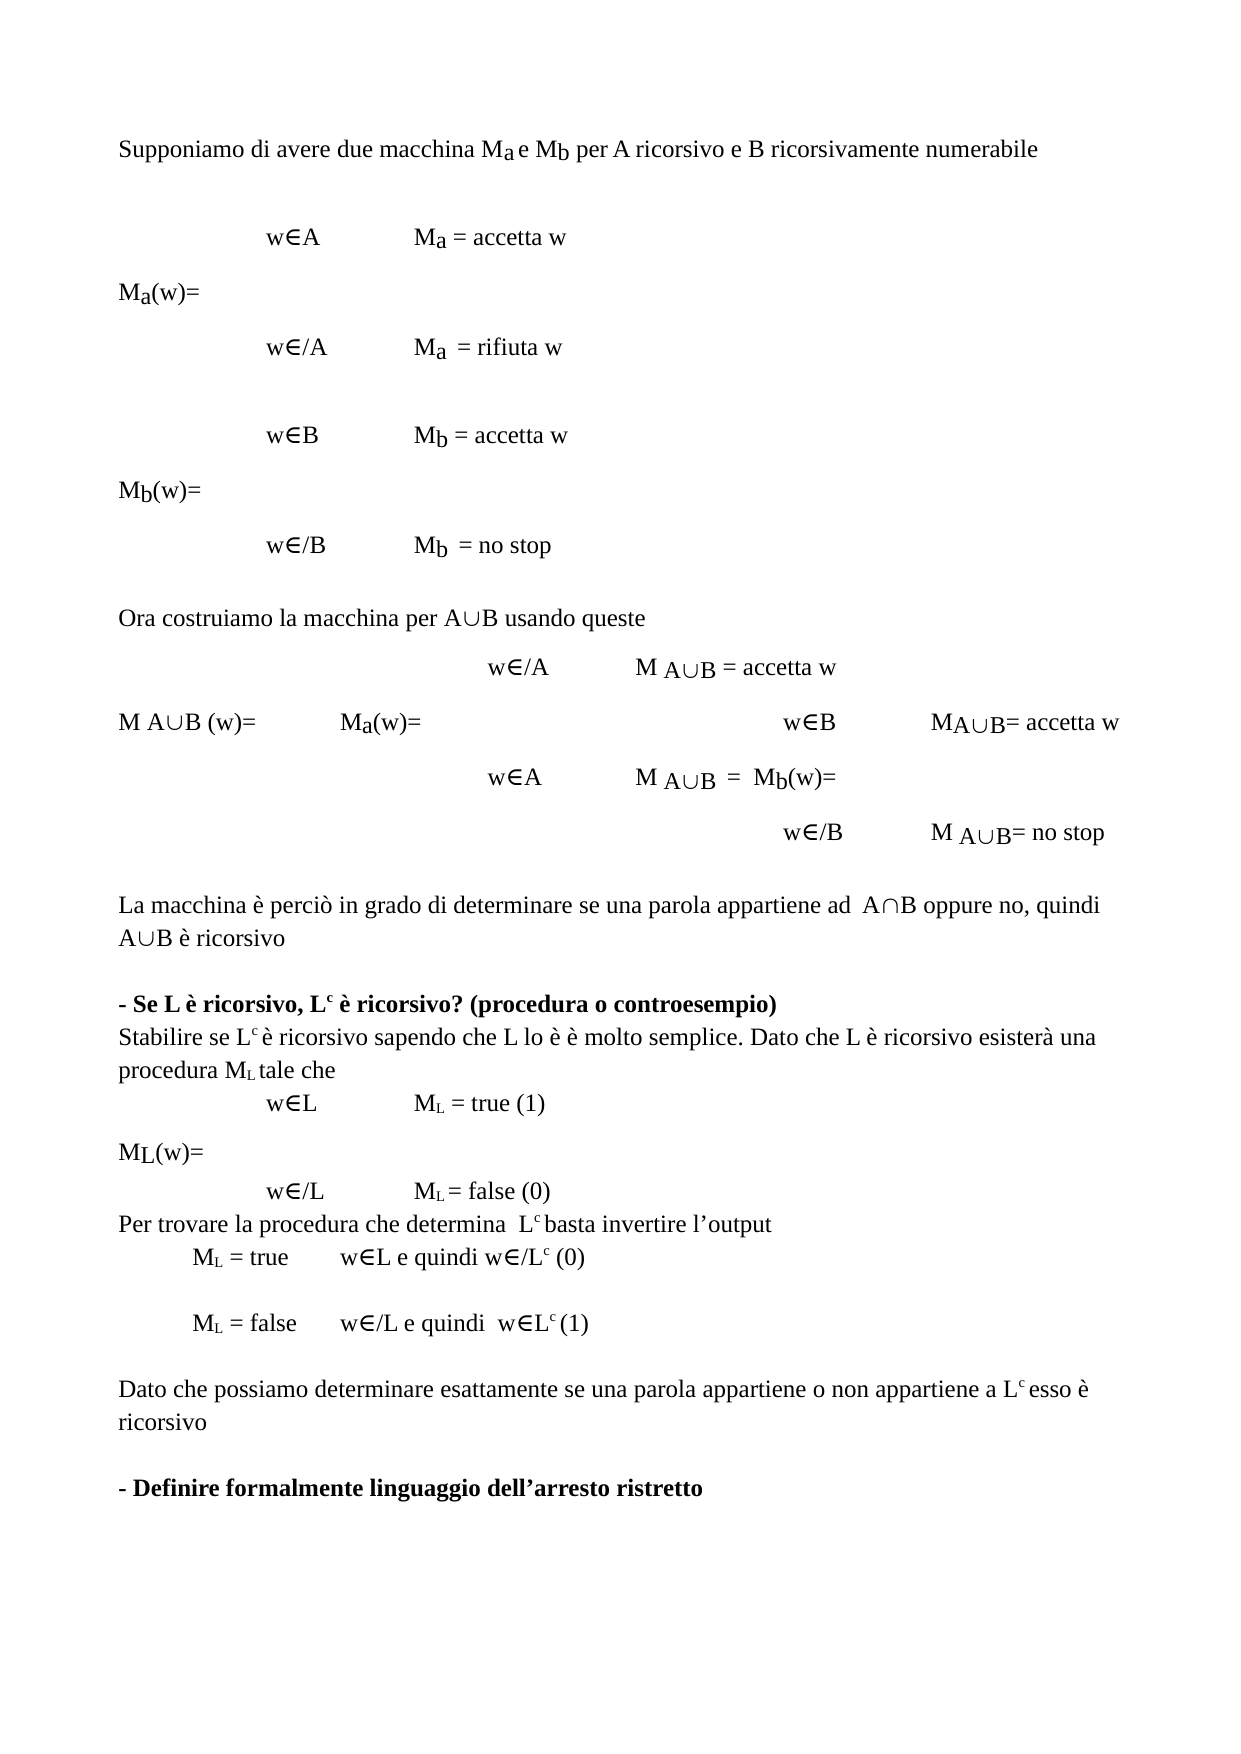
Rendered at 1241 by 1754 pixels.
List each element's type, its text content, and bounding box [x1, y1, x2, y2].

list Per trovare la procedura che determina Lc basta invertire l’output [118, 1209, 1122, 1238]
list w∈A M AB = Mb(w)= [118, 746, 1122, 794]
list ML = true w∈L e quindi w∈/Lc (0) [118, 1242, 1122, 1271]
list w∈/B Mb = no stop [118, 515, 1122, 563]
list w∈L ML = true (1) [118, 1088, 1122, 1117]
list w∈/L ML = false (0) [118, 1176, 1122, 1205]
list Supponiamo di avere due macchina Ma e Mb per A ricorsivo e B ricorsivamente numerabile [118, 118, 1122, 166]
list Ora costruiamo la macchina per AB usando queste [118, 603, 1122, 632]
list - Definire formalmente linguaggio dell’arresto ristretto [118, 1473, 1122, 1502]
list - Se L è ricorsivo, Lc è ricorsivo? (procedura o controesempio) [118, 989, 1122, 1018]
list w∈/B M AB= no stop [118, 802, 1122, 849]
list Mb(w)= [118, 460, 1122, 508]
list La macchina è perciò in grado di determinare se una parola appartiene ad AB oppure no, quindi AB è ricorsivo [118, 890, 1122, 952]
list ML(w)= [118, 1121, 1122, 1169]
list Dato che possiamo determinare esattamente se una parola appartiene o non appartiene a Lc esso è ricorsivo [118, 1374, 1122, 1436]
list w∈/A M AB = accetta w [118, 636, 1122, 684]
list Ma(w)= [118, 261, 1122, 309]
list w∈/A Ma = rifiuta w [118, 316, 1122, 364]
list w∈A Ma = accetta w [118, 206, 1122, 254]
list Stabilire se Lc è ricorsivo sapendo che L lo è è molto semplice. Dato che L è ricorsivo esisterà una procedura ML tale che [118, 1022, 1122, 1084]
list M AB (w)= Ma(w)= w∈B MAB= accetta w [118, 691, 1122, 739]
list ML = false w∈/L e quindi w∈Lc (1) [118, 1308, 1122, 1337]
list w∈B Mb = accetta w [118, 404, 1122, 452]
